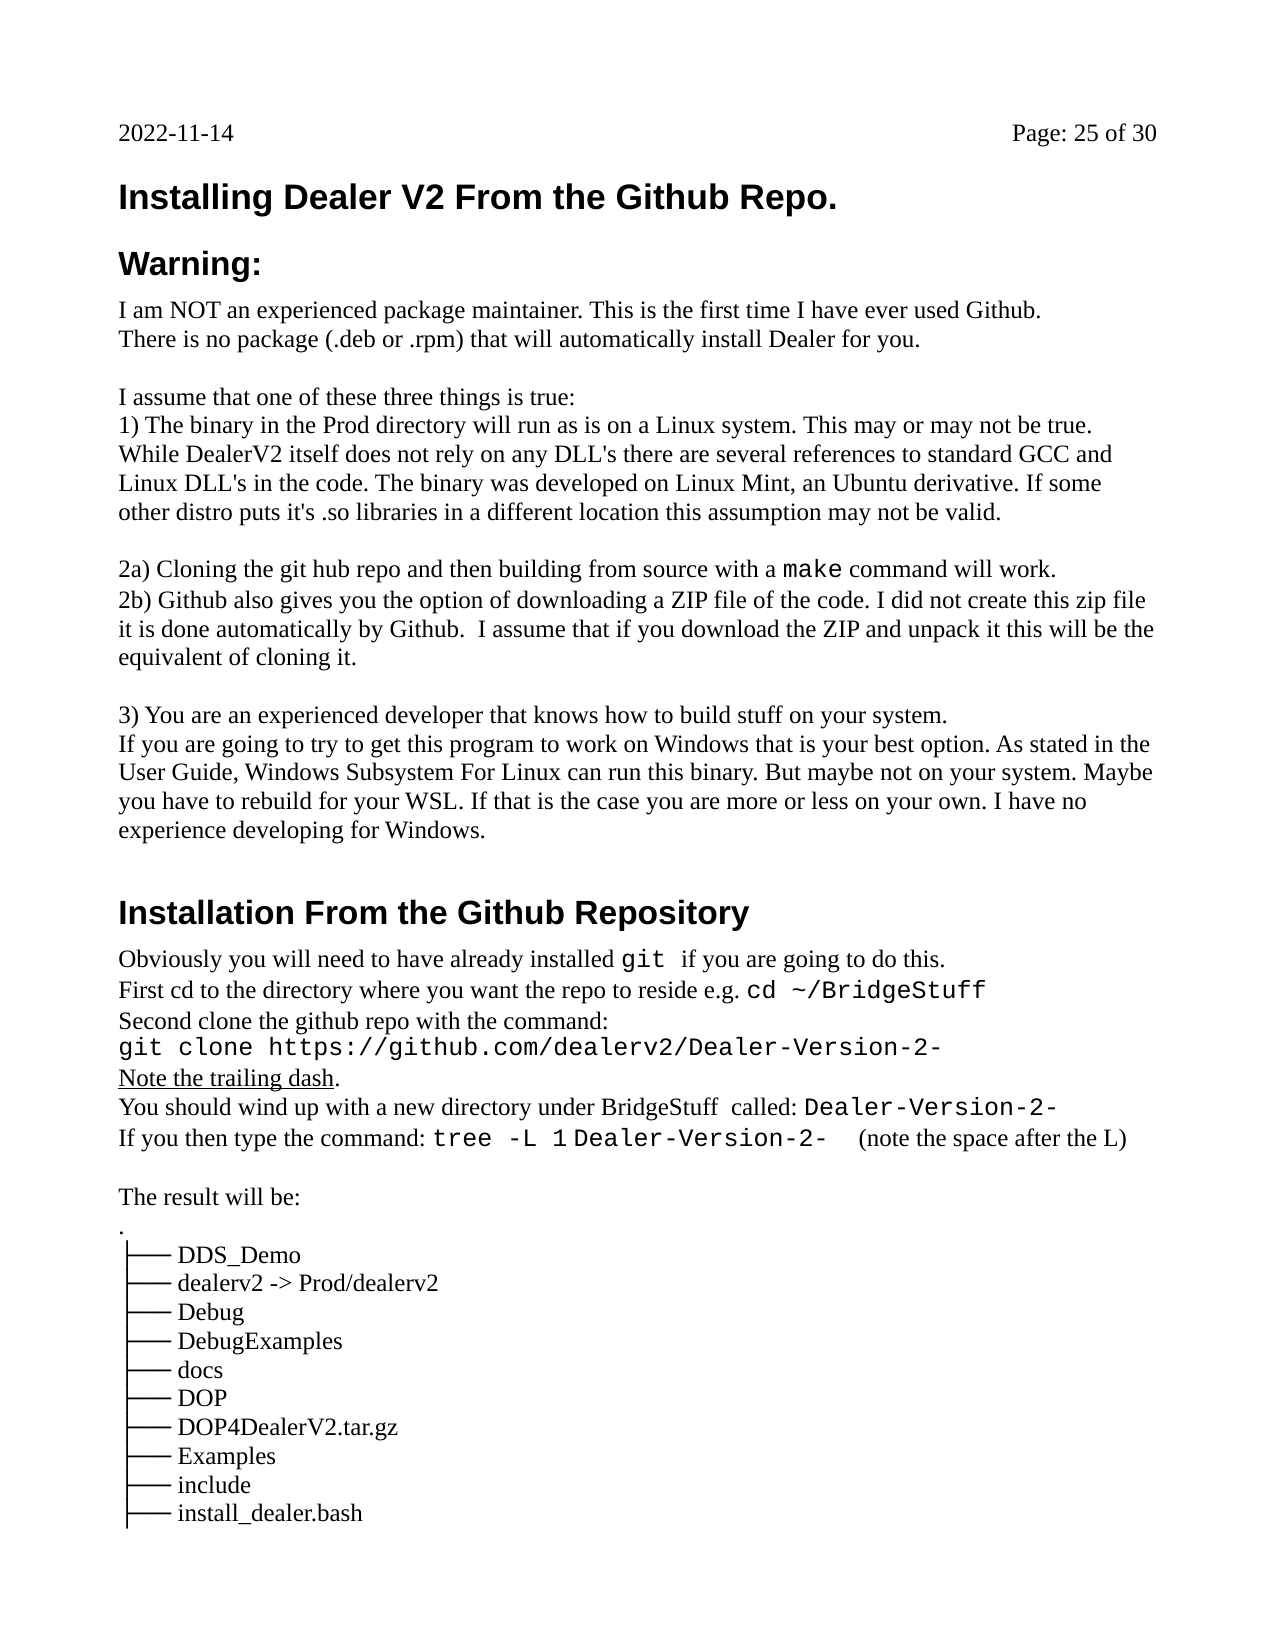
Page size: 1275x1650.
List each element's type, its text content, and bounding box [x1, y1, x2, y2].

text 2a) Cloning the git hub repo and then building from source with a make command will work. [118, 554, 1157, 585]
text 1) The binary in the Prod directory will run as is on a Linux system. This may or may not be true. While DealerV2 itself does not rely on any DLL's there are several references to standard GCC and Linux DLL's in the code. The binary was developed on Linux Mint, an Ubuntu derivative. If some other distro puts it's .so libraries in a different location this assumption may not be valid. [118, 410, 1157, 525]
text ├── DDS_Demo [128, 1240, 1157, 1268]
text . [118, 1211, 1157, 1240]
text ├── install_dealer.bash [128, 1498, 1157, 1527]
subtitle Installing Dealer V2 From the Github Repo. [118, 176, 1157, 217]
text ├── include [118, 1470, 126, 1498]
text ├── DebugExamples [128, 1326, 1157, 1355]
text 2b) Github also gives you the option of downloading a ZIP file of the code. I did not create this zip file it is done automatically by Github. I assume that if you download the ZIP and unpack it this will be the equivalent of cloning it. [118, 585, 1157, 671]
subtitle Warning: [118, 244, 1157, 283]
text The result will be: [118, 1182, 1157, 1211]
text Obviously you will need to have already installed git if you are going to do this. [118, 944, 1157, 975]
text ├── DOP [118, 1383, 126, 1412]
text ├── docs [128, 1355, 1157, 1383]
text Second clone the github repo with the command: [118, 1006, 1157, 1035]
text git clone https://github.com/dealerv2/Dealer-Version-2- [118, 1035, 1157, 1063]
text First cd to the directory where you want the repo to reside e.g. cd ~/BridgeStuff [118, 975, 1157, 1006]
text There is no package (.deb or .rpm) that will automatically install Dealer for you. [118, 324, 1157, 353]
text ├── Examples [128, 1441, 1157, 1470]
text You should wind up with a new directory under BridgeStuff called: Dealer-Version-2- [118, 1092, 1157, 1123]
text ├── DOP4DealerV2.tar.gz [128, 1412, 1157, 1441]
text ├── include [128, 1470, 1157, 1498]
text ├── Debug [118, 1297, 126, 1326]
text If you are going to try to get this program to work on Windows that is your best option. As stated in the User Guide, Windows Subsystem For Linux can run this binary. But maybe not on your system. Maybe you have to rebuild for your WSL. If that is the case you are more or less on your own. I have no experience developing for Windows. [118, 729, 1157, 844]
text 3) You are an experienced developer that knows how to build stuff on your system. [118, 700, 1157, 729]
text ├── DOP [128, 1383, 1157, 1412]
text I assume that one of these three things is true: [118, 382, 1157, 410]
text ├── dealerv2 -> Prod/dealerv2 [128, 1268, 1157, 1297]
text ├── Debug [128, 1297, 1157, 1326]
text ├── docs [118, 1355, 126, 1383]
text If you then type the command: tree -L 1 Dealer-Version-2- (note the space after the L) [118, 1123, 1157, 1153]
text I am NOT an experienced package maintainer. This is the first time I have ever used Github. [118, 295, 1157, 324]
subtitle Installation From the Github Repository [118, 893, 1157, 932]
text Note the trailing dash. [118, 1063, 1157, 1092]
